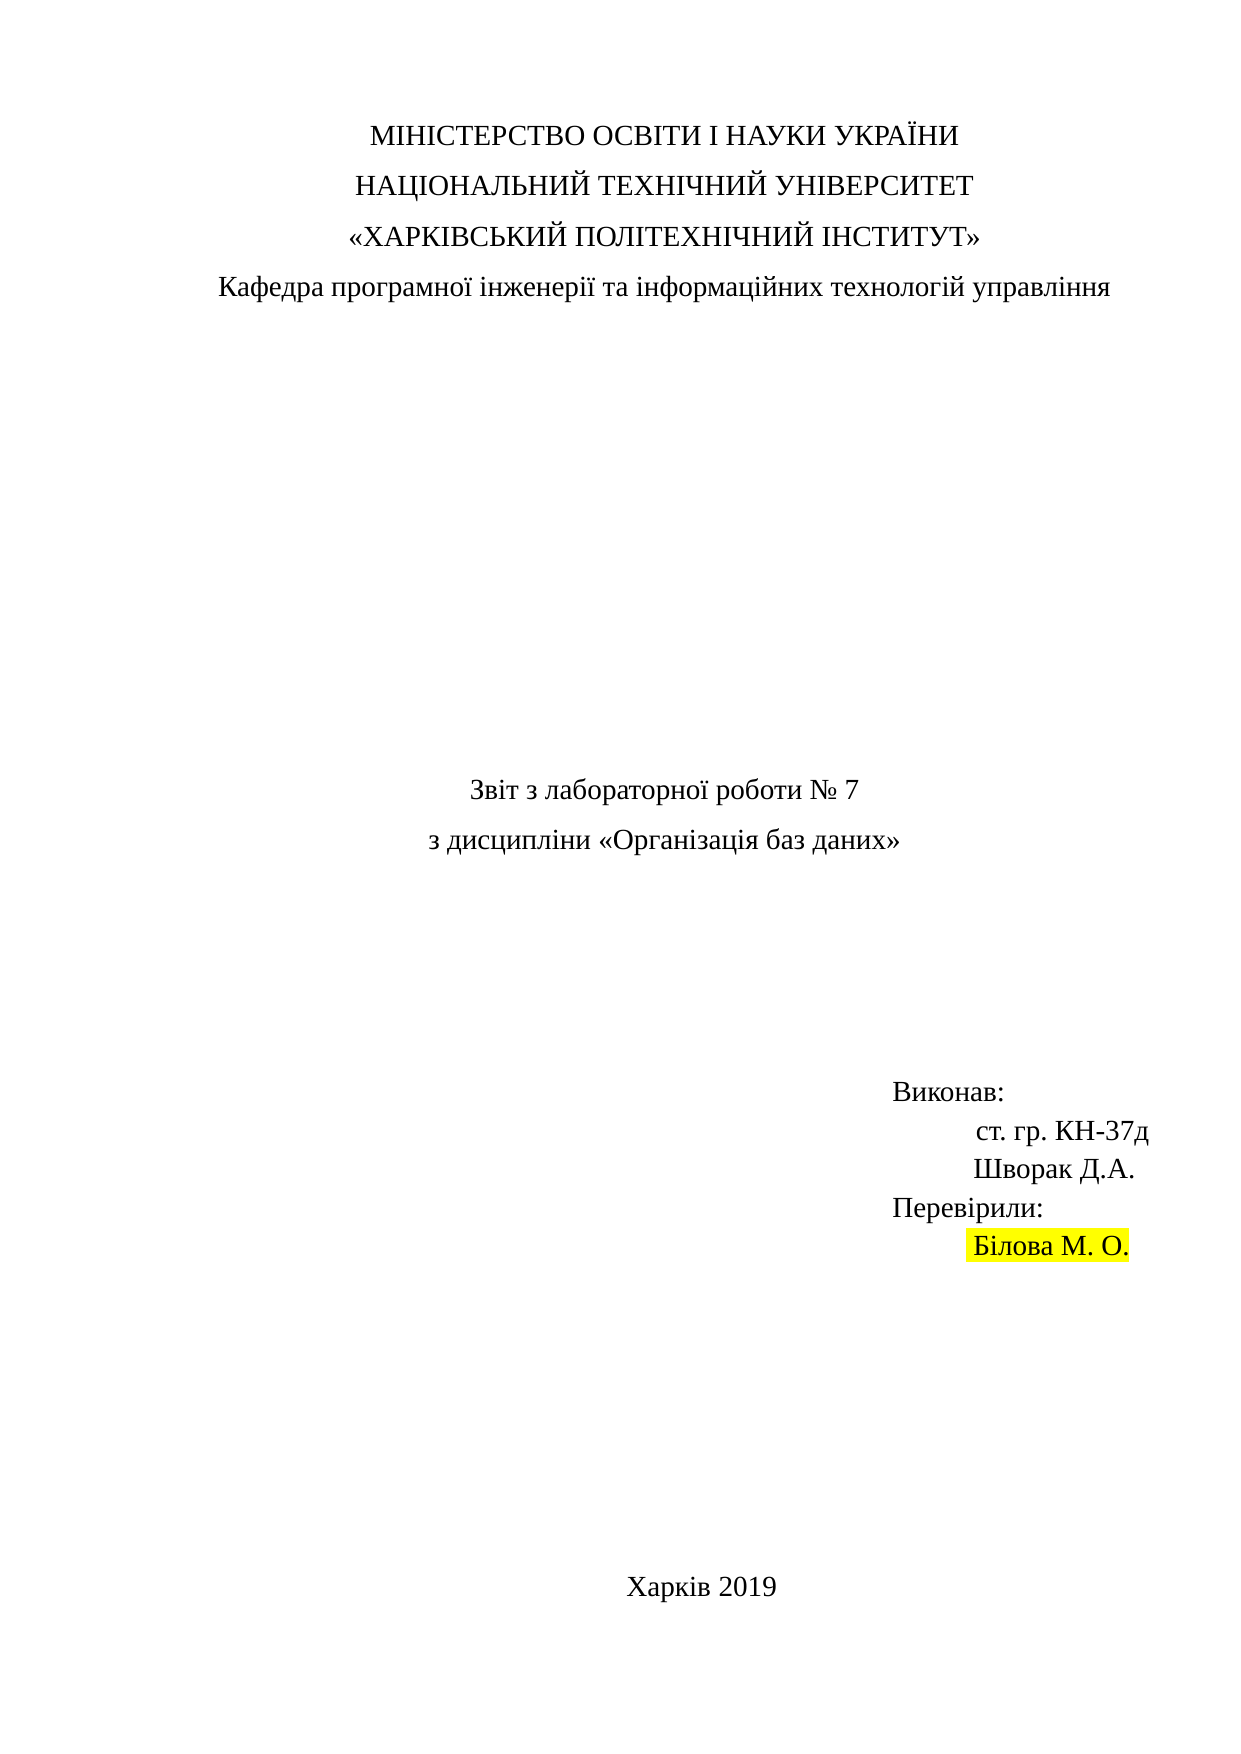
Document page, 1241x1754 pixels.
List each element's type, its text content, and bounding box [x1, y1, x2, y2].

text НАЦІОНАЛЬНИЙ ТЕХНІЧНИЙ УНІВЕРСИТЕТ [177, 168, 1152, 202]
text МІНІСТЕРСТВО ОСВІТИ І НАУКИ УКРАЇНИ [177, 118, 1152, 152]
text Білова М. О. [915, 1228, 1152, 1262]
text Шворак Д.А. [914, 1151, 1152, 1185]
text Перевірили: [841, 1190, 1152, 1223]
text з дисципліни «Організація баз даних» [177, 822, 1152, 856]
text ст. гр. КН-37д [915, 1113, 1152, 1146]
text «ХАРКІВСЬКИЙ ПОЛІТЕХНІЧНИЙ ІНСТИТУТ» [177, 219, 1152, 252]
text Звіт з лабораторної роботи № 7 [177, 772, 1152, 806]
text Виконав: [841, 1074, 1152, 1108]
text Харків 2019 [177, 1569, 1152, 1602]
text Кафедра програмної інженерії та інформаційних технологій управління [177, 269, 1152, 303]
